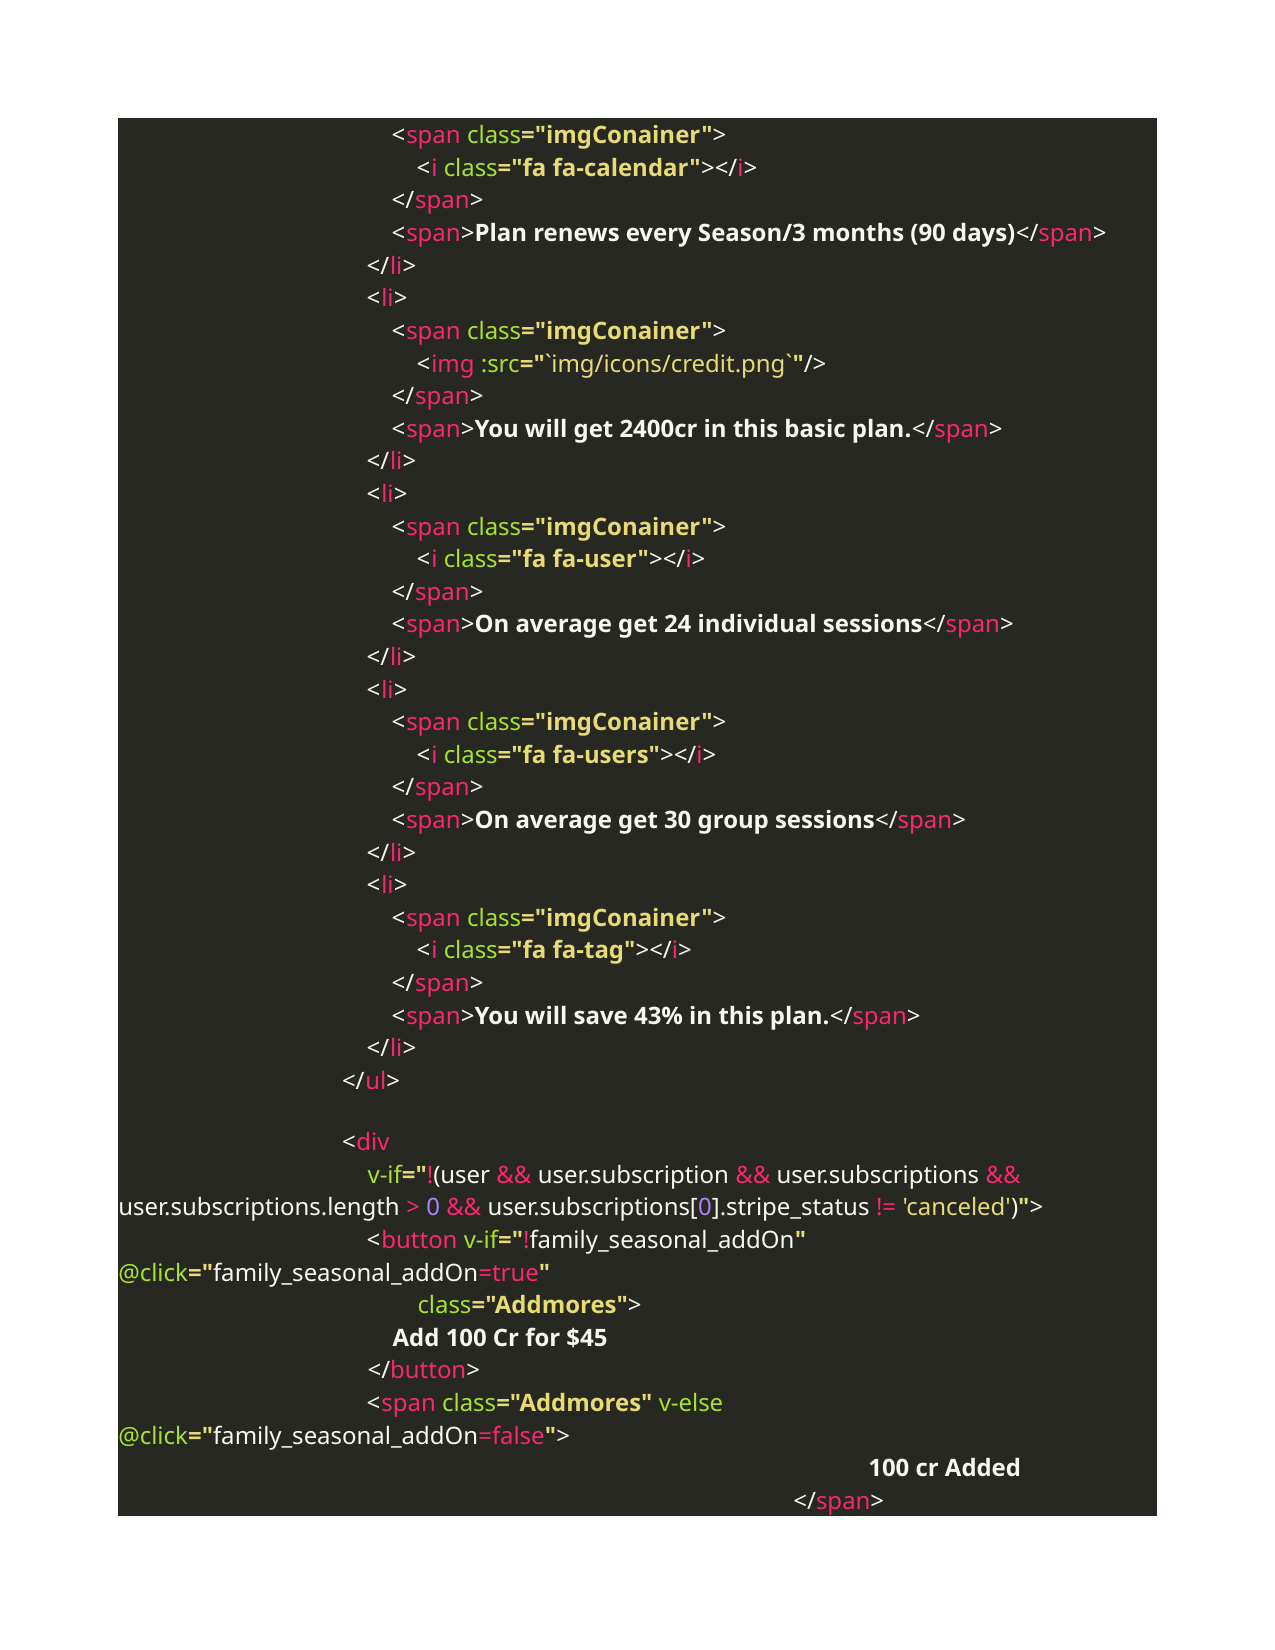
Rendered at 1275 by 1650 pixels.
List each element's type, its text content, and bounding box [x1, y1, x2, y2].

text <span class="imgConainer"> <i class="fa fa-calendar"></i> </span> <span>Plan renews every Season/3 months (90 days)</span> </li> <li> <span class="imgConainer"> <img :src="`img/icons/credit.png`"/> </span> <span>You will get 2400cr in this basic plan.</span> </li> <li> <span class="imgConainer"> <i class="fa fa-user"></i> </span> <span>On average get 24 individual sessions</span> </li> <li> <span class="imgConainer"> <i class="fa fa-users"></i> </span> <span>On average get 30 group sessions</span> </li> <li> <span class="imgConainer"> <i class="fa fa-tag"></i> </span> <span>You will save 43% in this plan.</span> </li> </ul> <div v-if="!(user && user.subscription && user.subscriptions && user.subscriptions.length > 0 && user.subscriptions[0].stripe_status != 'canceled')"> <button v-if="!family_seasonal_addOn" @click="family_seasonal_addOn=true" class="Addmores"> Add 100 Cr for $45 </button> <span class="Addmores" v-else @click="family_seasonal_addOn=false"> 100 cr Added </span> [118, 118, 1157, 1516]
